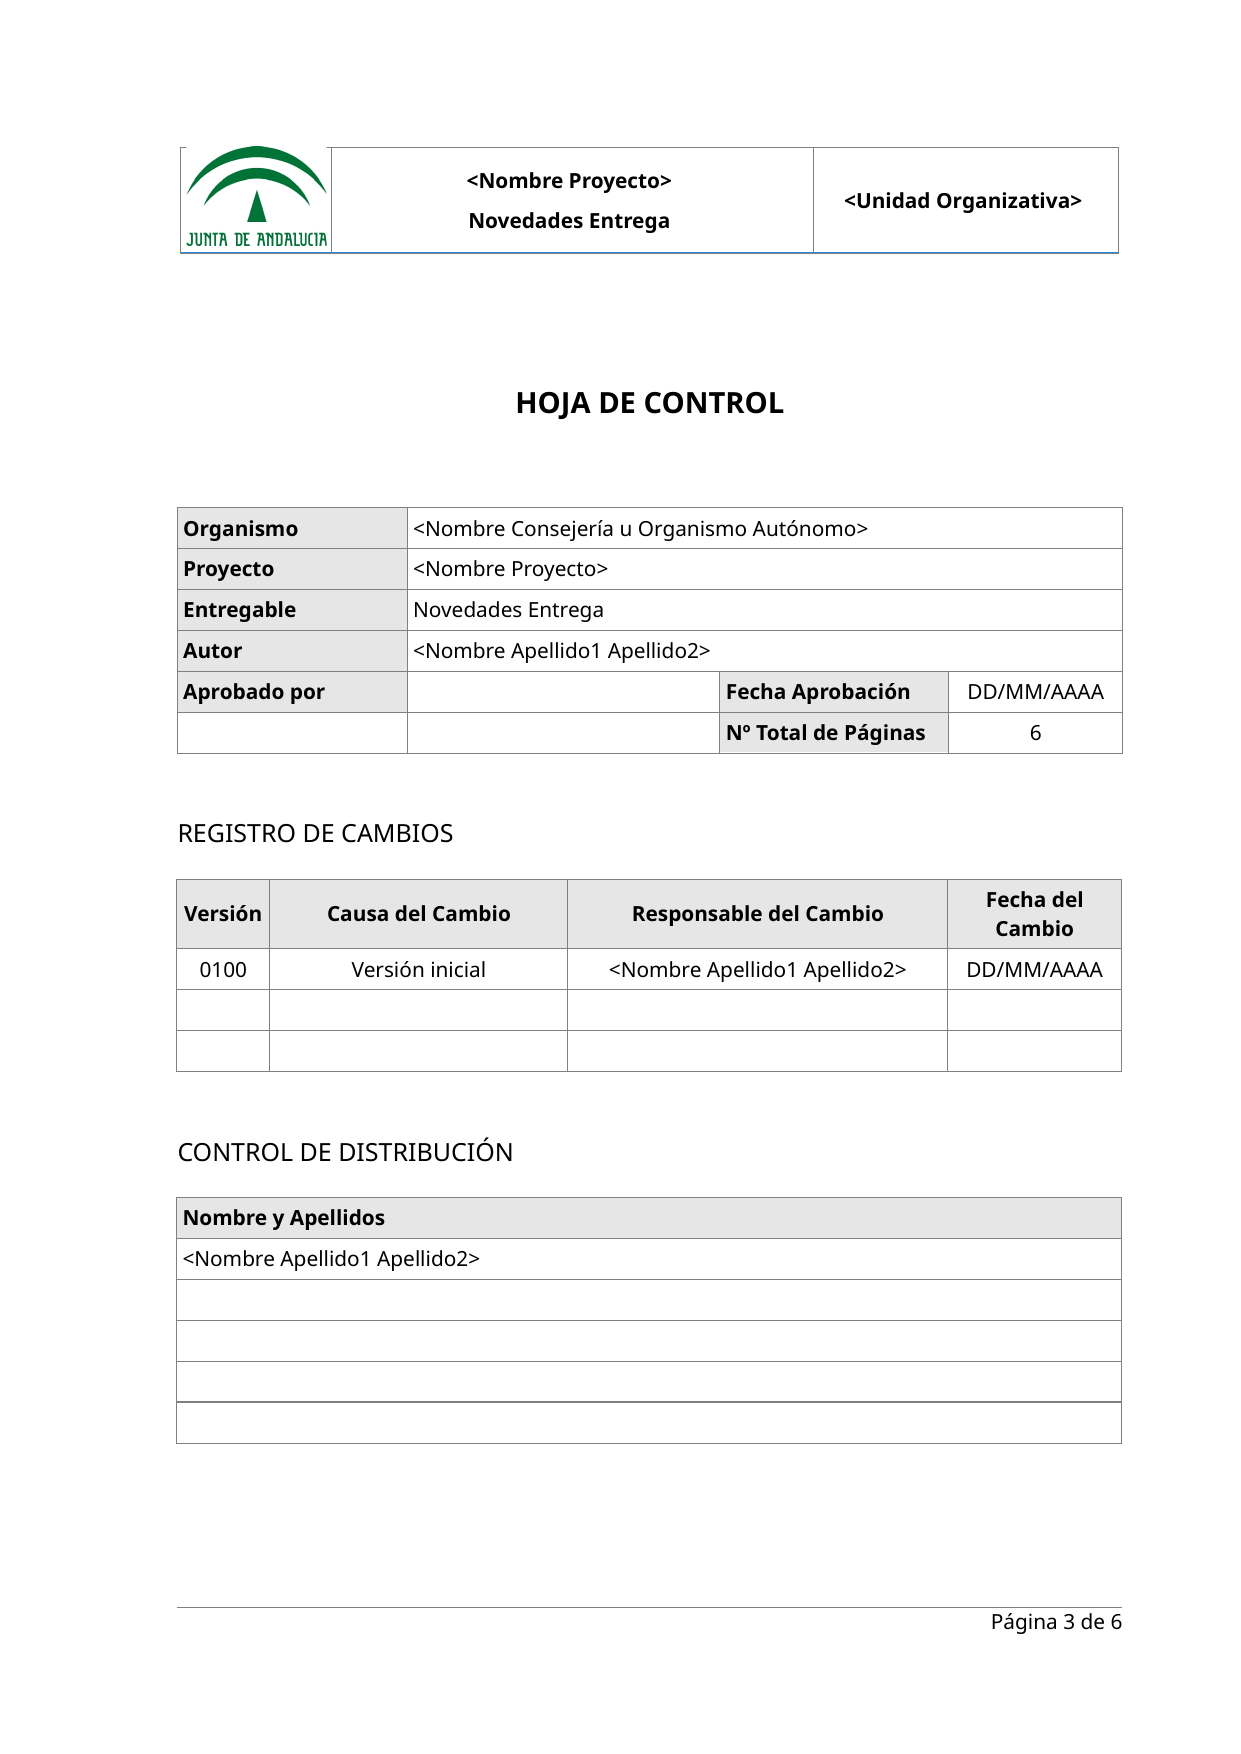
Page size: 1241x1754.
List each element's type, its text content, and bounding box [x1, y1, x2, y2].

text CONTROL DE DISTRIBUCIÓN [177, 1134, 1122, 1168]
text HOJA DE CONTROL [177, 382, 1122, 422]
table_cell Autor [178, 631, 407, 671]
table_cell [270, 990, 567, 1030]
table_cell Proyecto [178, 549, 407, 589]
table_header Responsable del Cambio [568, 880, 947, 948]
table_cell <Nombre Apellido1 Apellido2> [408, 631, 1122, 671]
table_header <Nombre Consejería u Organismo Autónomo> [408, 508, 1122, 548]
table_cell Aprobado por [178, 672, 407, 712]
table_cell [568, 1031, 947, 1071]
table_header Versión [177, 880, 269, 948]
picture [186, 146, 327, 246]
table_cell Nº Total de Páginas [720, 713, 948, 752]
table_cell [178, 713, 407, 752]
table_cell [568, 990, 947, 1030]
table_cell [177, 1280, 1121, 1319]
table_header Nombre y Apellidos [177, 1198, 1121, 1238]
table_cell <Nombre Proyecto> [408, 549, 1122, 589]
table_cell DD/MM/AAAA [949, 672, 1122, 712]
table_cell [177, 1321, 1121, 1361]
table_cell 0100 [177, 949, 269, 989]
table_cell [408, 713, 719, 752]
table_cell Entregable [178, 590, 407, 630]
table_cell [948, 990, 1121, 1030]
table_cell Fecha Aprobación [720, 672, 948, 712]
table_cell 4 [949, 713, 1122, 752]
text REGISTRO DE CAMBIOS [177, 816, 1122, 850]
table_cell [948, 1031, 1121, 1071]
table_cell [177, 1403, 1121, 1442]
table_header Fecha del Cambio [948, 880, 1121, 948]
table_cell [408, 672, 719, 712]
table_cell <Nombre Apellido1 Apellido2> [568, 949, 947, 989]
table_cell Versión inicial [270, 949, 567, 989]
table_header Organismo [178, 508, 407, 548]
table_cell [177, 990, 269, 1030]
table_cell [177, 1362, 1121, 1401]
table_cell [270, 1031, 567, 1071]
table_cell [177, 1031, 269, 1071]
table_cell <Nombre Apellido1 Apellido2> [177, 1239, 1121, 1279]
table_header Causa del Cambio [270, 880, 567, 948]
table_cell Novedades Entrega [408, 590, 1122, 630]
table_cell DD/MM/AAAA [948, 949, 1121, 989]
